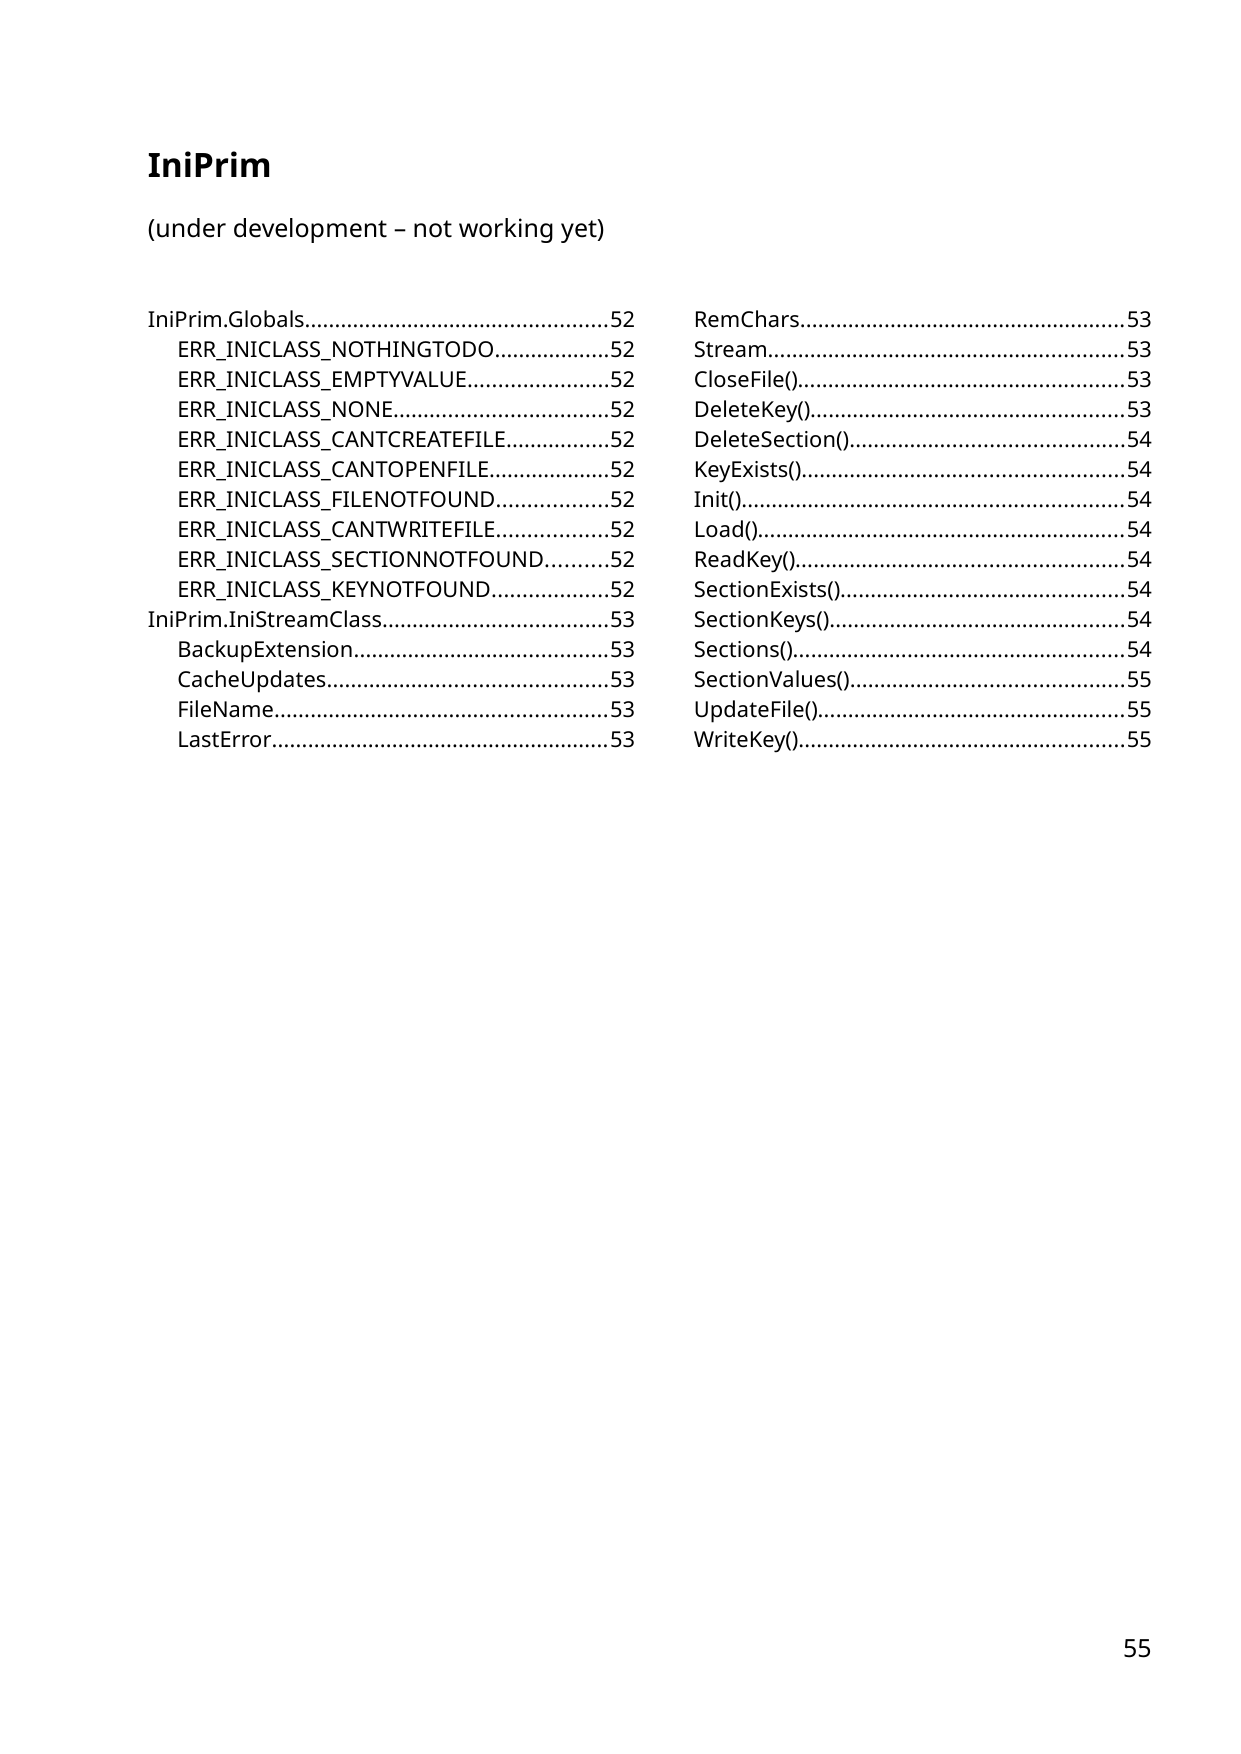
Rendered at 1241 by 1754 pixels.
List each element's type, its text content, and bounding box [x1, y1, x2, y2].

text IniPrim.Globals 52 [148, 304, 635, 334]
text SectionKeys() 54 [694, 604, 1152, 634]
text ERR_INICLASS_CANTWRITEFILE 52 [177, 514, 635, 544]
text DeleteKey() 53 [694, 394, 1152, 424]
text LastError 53 [177, 724, 635, 754]
text DeleteSection() 54 [694, 424, 1152, 454]
text RemChars 53 [694, 304, 1152, 334]
text FileName 53 [177, 694, 635, 724]
text IniPrim.IniStreamClass 53 [148, 604, 635, 634]
text Sections() 54 [694, 634, 1152, 664]
text Stream 53 [694, 334, 1152, 364]
text SectionExists() 54 [694, 574, 1152, 604]
text CloseFile() 53 [694, 364, 1152, 394]
text WriteKey() 55 [694, 724, 1152, 754]
text Load() 54 [694, 514, 1152, 544]
text ERR_INICLASS_KEYNOTFOUND 52 [177, 574, 635, 604]
text Init() 54 [694, 484, 1152, 514]
text ERR_INICLASS_NOTHINGTODO 52 [177, 334, 635, 364]
text CacheUpdates 53 [177, 664, 635, 694]
text BackupExtension 53 [177, 634, 635, 664]
text ERR_INICLASS_FILENOTFOUND 52 [177, 484, 635, 514]
text ReadKey() 54 [694, 544, 1152, 574]
text UpdateFile() 55 [694, 694, 1152, 724]
text ERR_INICLASS_EMPTYVALUE 52 [177, 364, 635, 394]
text ERR_INICLASS_CANTCREATEFILE 52 [177, 424, 635, 454]
subtitle IniPrim [148, 142, 1152, 188]
text KeyExists() 54 [694, 454, 1152, 484]
text ERR_INICLASS_CANTOPENFILE 52 [177, 454, 635, 484]
text SectionValues() 55 [694, 664, 1152, 694]
text ERR_INICLASS_SECTIONNOTFOUND 52 [177, 544, 635, 574]
text ERR_INICLASS_NONE 52 [177, 394, 635, 424]
text (under development – not working yet) [148, 211, 1152, 245]
